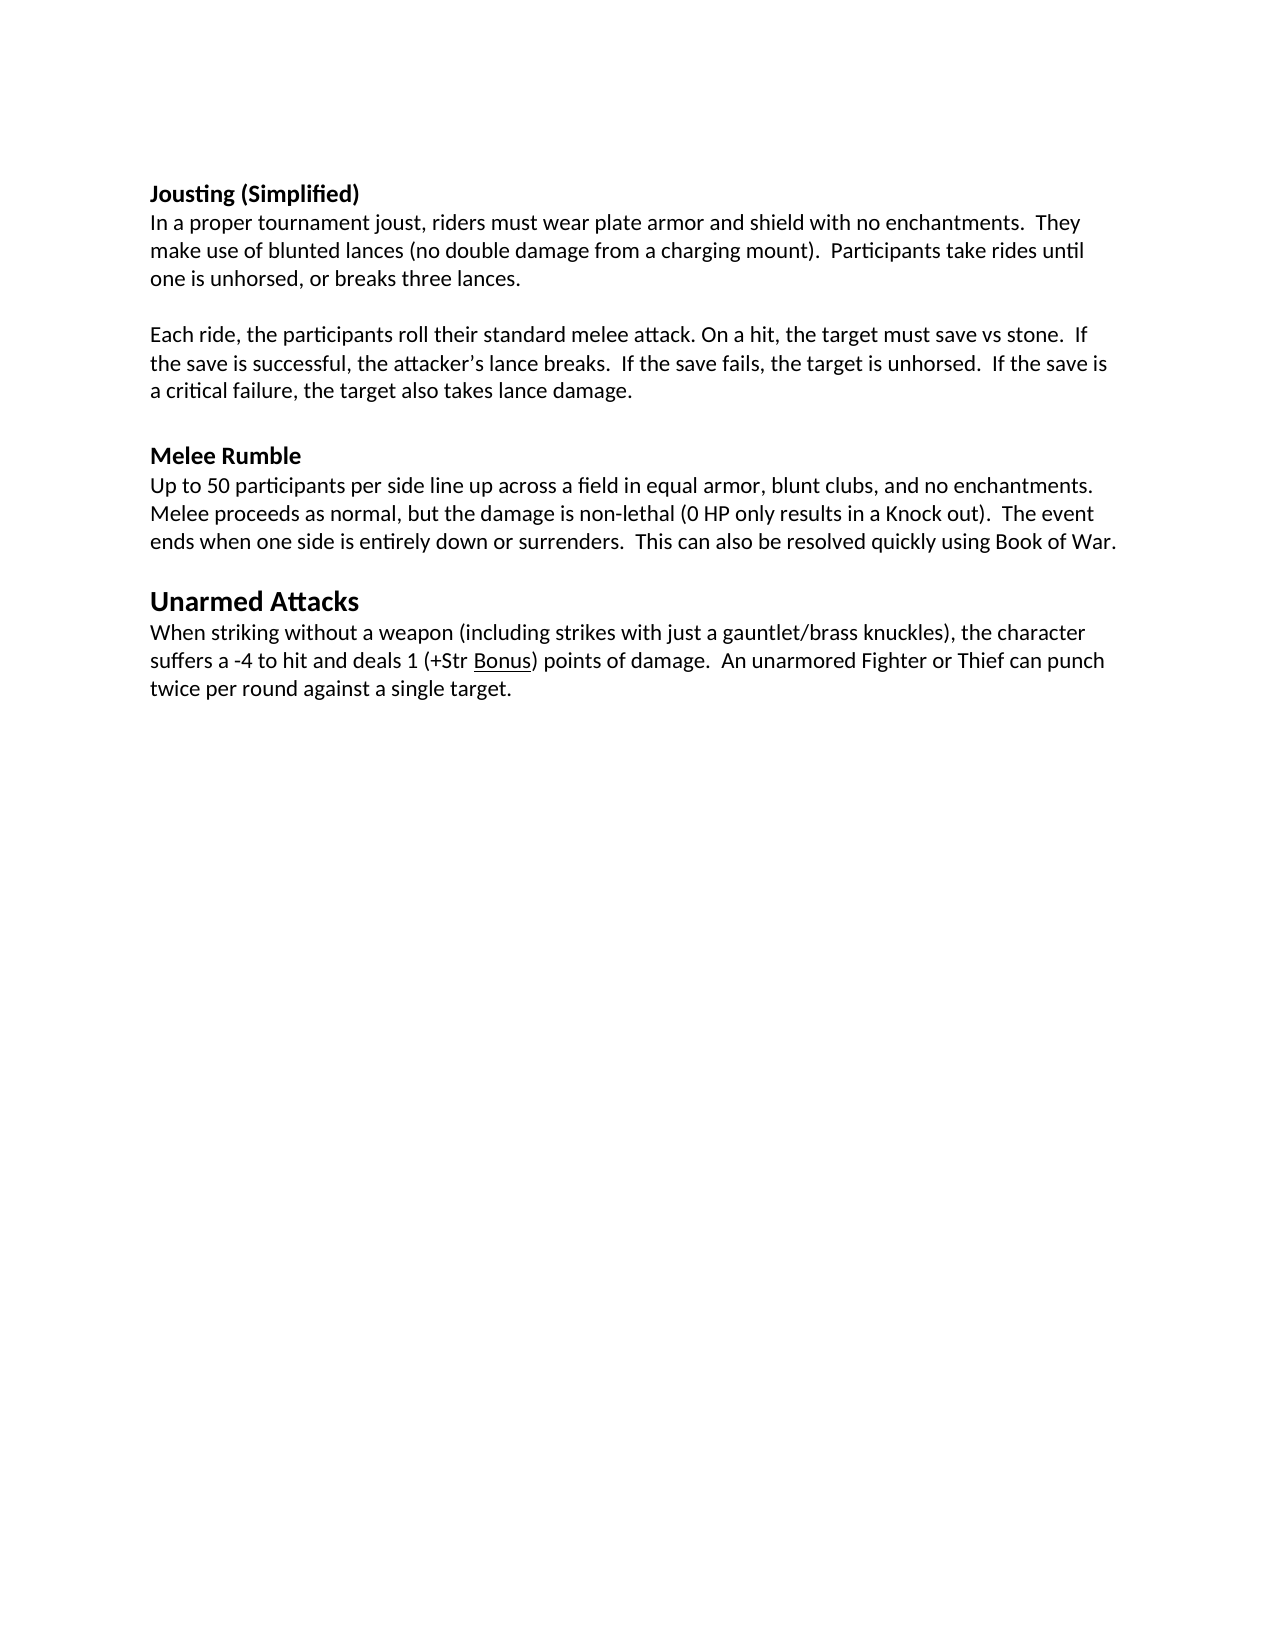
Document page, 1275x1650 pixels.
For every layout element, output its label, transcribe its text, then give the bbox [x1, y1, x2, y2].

text Up to 50 participants per side line up across a field in equal armor, blunt clubs, and no enchantments. Melee proceeds as normal, but the damage is non-lethal (0 HP only results in a Knock out). The event ends when one side is entirely down or surrenders. This can also be resolved quickly using Book of War. [150, 471, 1125, 555]
text In a proper tournament joust, riders must wear plate armor and shield with no enchantments. They make use of blunted lances (no double damage from a charging mount). Participants take rides until one is unhorsed, or breaks three lances. [150, 208, 1125, 293]
text Each ride, the participants roll their standard melee attack. On a hit, the target must save vs stone. If the save is successful, the attacker’s lance breaks. If the save fails, the target is unhorsed. If the save is a critical failure, the target also takes lance damage. [150, 321, 1125, 405]
text When striking without a weapon (including strikes with just a gauntlet/brass knuckles), the character suffers a -4 to hit and deals 1 (+Str Bonus) points of damage. An unarmored Fighter or Thief can punch twice per round against a single target. [150, 618, 1125, 703]
text Jousting (Simplified) [150, 178, 1125, 208]
text Unarmed Attacks [150, 583, 1125, 618]
text Melee Rumble [150, 440, 1125, 471]
